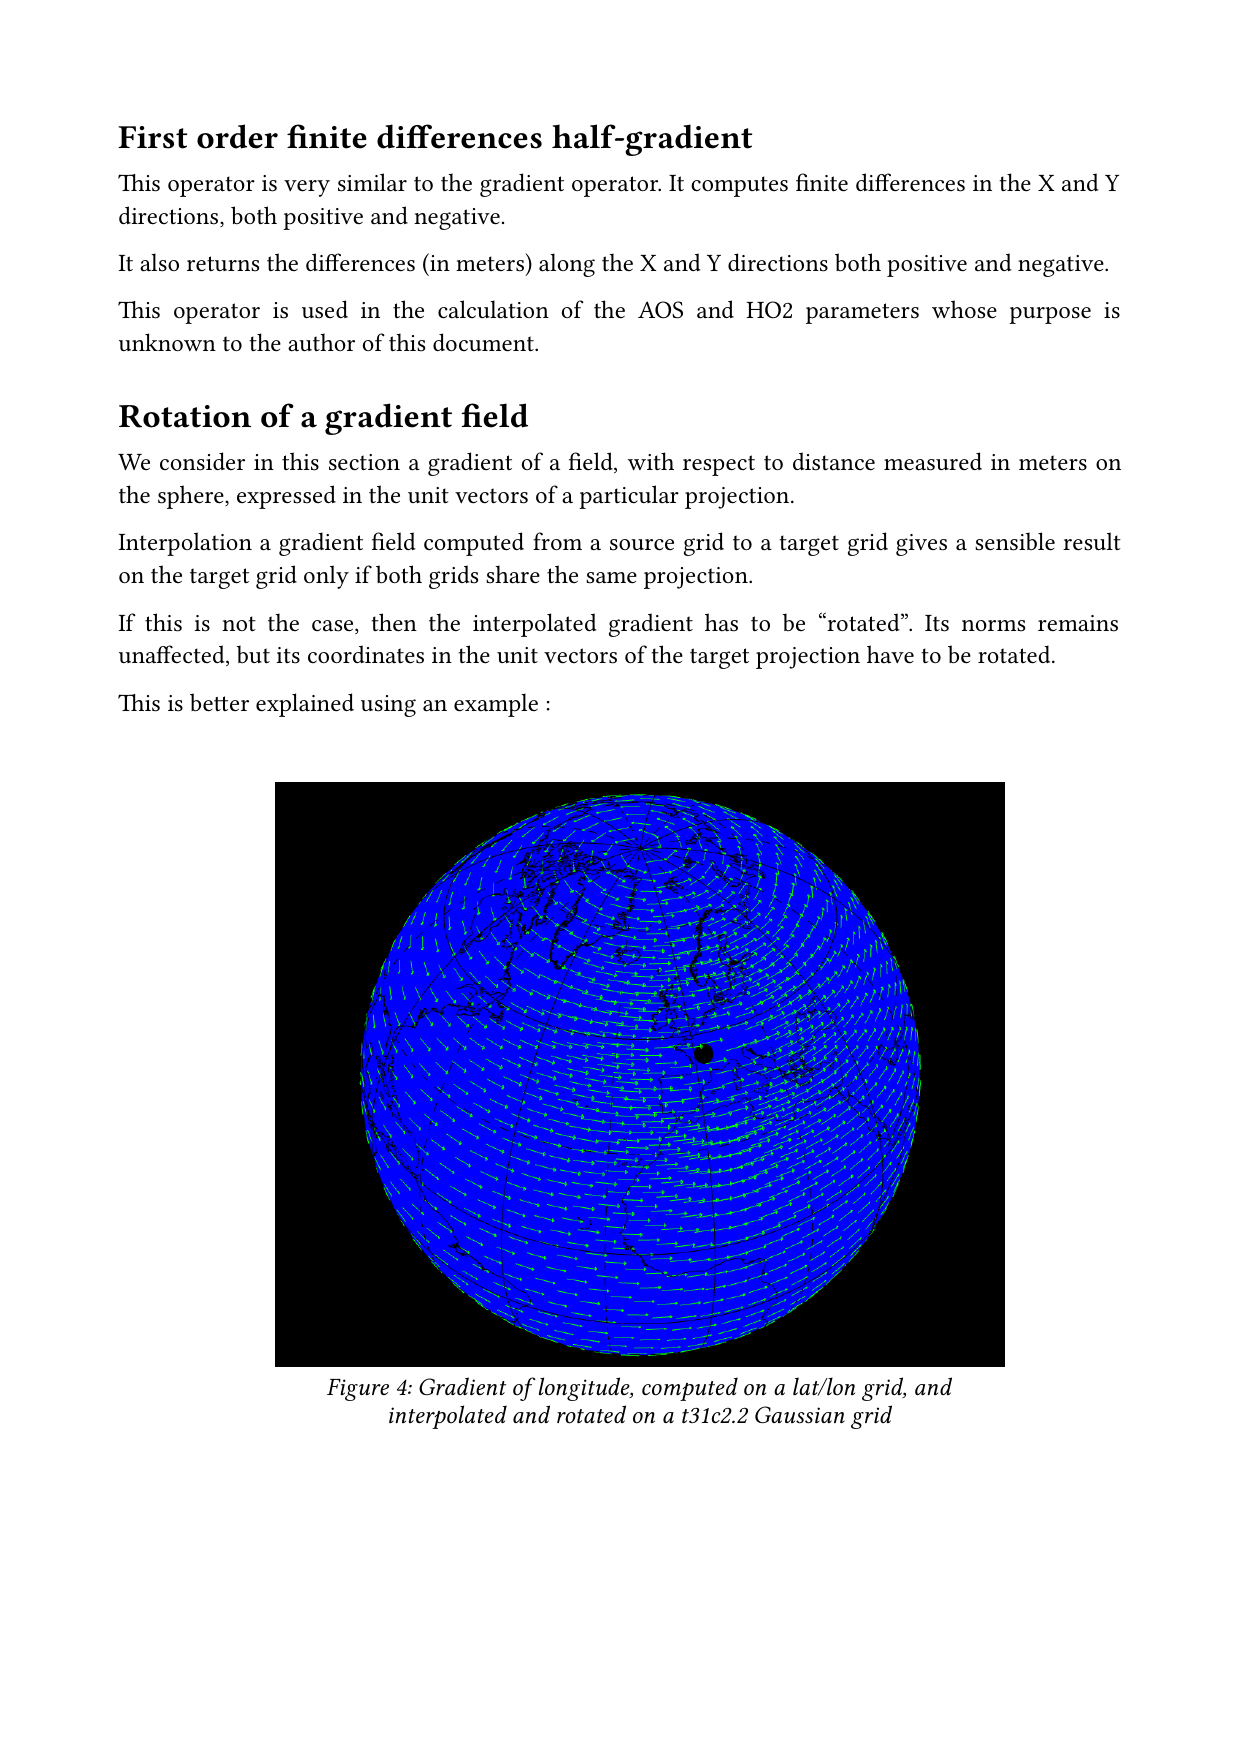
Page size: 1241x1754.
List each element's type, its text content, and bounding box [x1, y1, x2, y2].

text Figure 4: Gradient of longitude, computed on a lat/lon grid, and interpolated and rotated on a t31c2.2 Gaussian grid [275, 1367, 1005, 1430]
text This operator is used in the calculation of the AOS and HO2 parameters whose purpose is unknown to the author of this document. [118, 296, 1122, 358]
text If this is not the case, then the interpolated gradient has to be “rotated”. Its norms remains unaffected, but its coordinates in the unit vectors of the target projection have to be rotated. [118, 609, 1122, 670]
text We consider in this section a gradient of a field, with respect to distance measured in meters on the sphere, expressed in the unit vectors of a particular projection. [118, 448, 1122, 509]
subtitle Rotation of a gradient field [118, 397, 1122, 436]
subtitle First order finite differences half-gradient [118, 118, 1122, 156]
text This operator is very similar to the gradient operator. It computes finite differences in the X and Y directions, both positive and negative. [118, 169, 1122, 230]
picture [275, 782, 1005, 1367]
text Interpolation a gradient field computed from a source grid to a target grid gives a sensible result on the target grid only if both grids share the same projection. [118, 528, 1122, 590]
text It also returns the differences (in meters) along the X and Y directions both positive and negative. [118, 249, 1122, 278]
text This is better explained using an example : [118, 689, 1122, 717]
